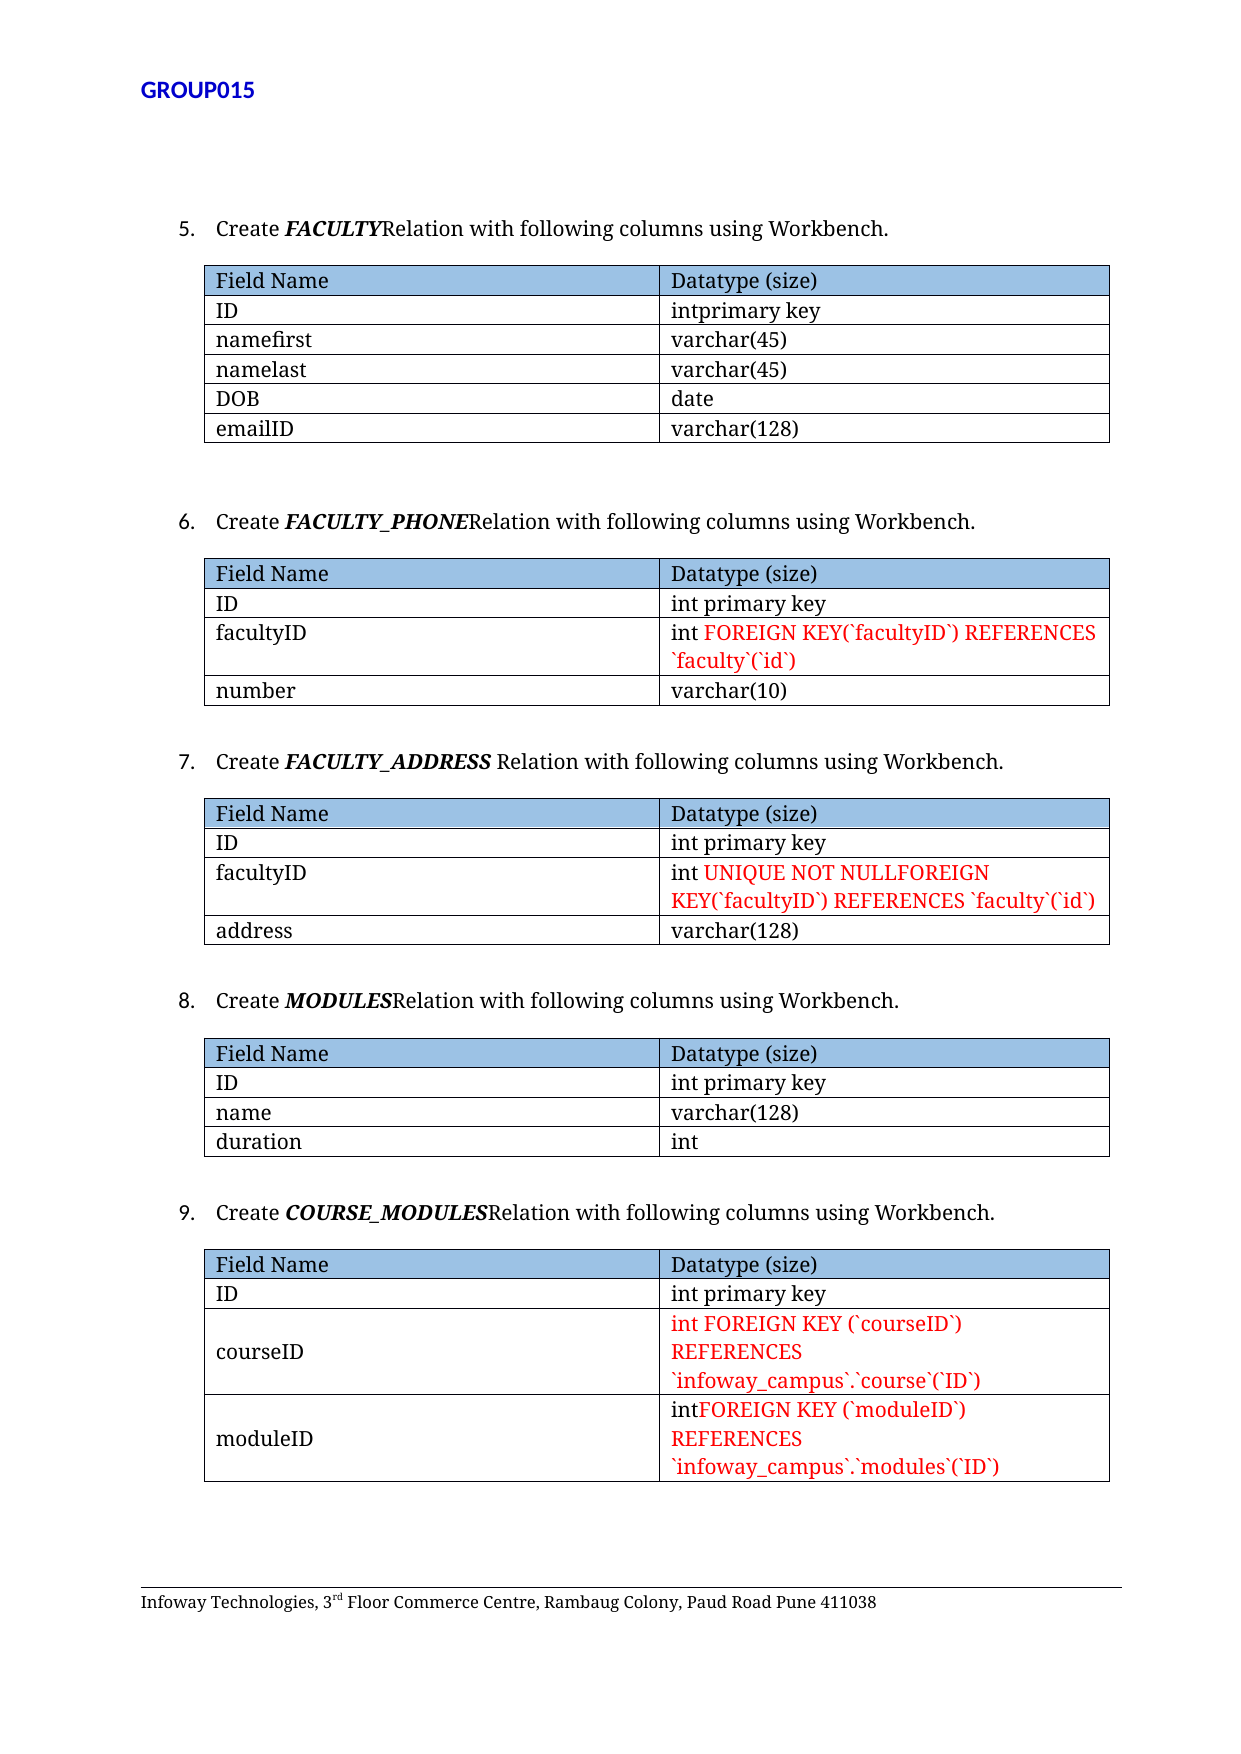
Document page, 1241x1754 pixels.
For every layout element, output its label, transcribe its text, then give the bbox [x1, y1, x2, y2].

table_cell int FOREIGN KEY(`facultyID`) REFERENCES `faculty`(`id`) [660, 618, 1109, 675]
table_cell int primary key [660, 589, 1109, 617]
table_cell int primary key [660, 1279, 1109, 1308]
list Create FACULTYRelation with following columns using Workbench. [178, 214, 1122, 243]
list Create FACULTY_ADDRESS Relation with following columns using Workbench. [178, 747, 1122, 775]
list Create COURSE_MODULESRelation with following columns using Workbench. [178, 1198, 1122, 1226]
table_cell ID [205, 1279, 659, 1308]
table_cell ID [205, 296, 659, 324]
table_header Field Name [205, 559, 659, 588]
table_cell address [205, 916, 659, 944]
table_cell int [660, 1127, 1109, 1156]
table_header Datatype (size) [660, 799, 1109, 827]
table_cell ID [205, 589, 659, 617]
list Create MODULESRelation with following columns using Workbench. [178, 986, 1122, 1015]
table_cell varchar(45) [660, 325, 1109, 354]
table_cell ID [205, 829, 659, 857]
table_header Datatype (size) [660, 1250, 1109, 1278]
table_cell varchar(10) [660, 676, 1109, 704]
table_cell duration [205, 1127, 659, 1156]
table_cell DOB [205, 384, 659, 413]
table_cell ID [205, 1068, 659, 1097]
list Create FACULTY_PHONERelation with following columns using Workbench. [178, 507, 1122, 536]
table_header Field Name [205, 1039, 659, 1067]
table_cell int UNIQUE NOT NULLFOREIGN KEY(`facultyID`) REFERENCES `faculty`(`id`) [660, 858, 1109, 915]
table_cell courseID [205, 1309, 659, 1394]
table_cell facultyID [205, 858, 659, 915]
table_cell intFOREIGN KEY (`moduleID`) REFERENCES `infoway_campus`.`modules`(`ID`) [660, 1395, 1109, 1481]
table_header Field Name [205, 266, 659, 295]
table_header Field Name [205, 1250, 659, 1278]
table_header Datatype (size) [660, 559, 1109, 588]
table_cell date [660, 384, 1109, 413]
table_header Field Name [205, 799, 659, 827]
table_cell name [205, 1098, 659, 1126]
table_cell namelast [205, 355, 659, 383]
table_cell int primary key [660, 1068, 1109, 1097]
table_cell moduleID [205, 1395, 659, 1481]
table_cell int primary key [660, 829, 1109, 857]
table_cell int FOREIGN KEY (`courseID`) REFERENCES `infoway_campus`.`course`(`ID`) [660, 1309, 1109, 1394]
table_cell varchar(128) [660, 414, 1109, 442]
table_cell namefirst [205, 325, 659, 354]
table_cell emailID [205, 414, 659, 442]
table_cell varchar(128) [660, 1098, 1109, 1126]
table_cell varchar(45) [660, 355, 1109, 383]
table_header Datatype (size) [660, 1039, 1109, 1067]
table_cell number [205, 676, 659, 704]
table_cell varchar(128) [660, 916, 1109, 944]
table_header Datatype (size) [660, 266, 1109, 295]
table_cell intprimary key [660, 296, 1109, 324]
table_cell facultyID [205, 618, 659, 675]
